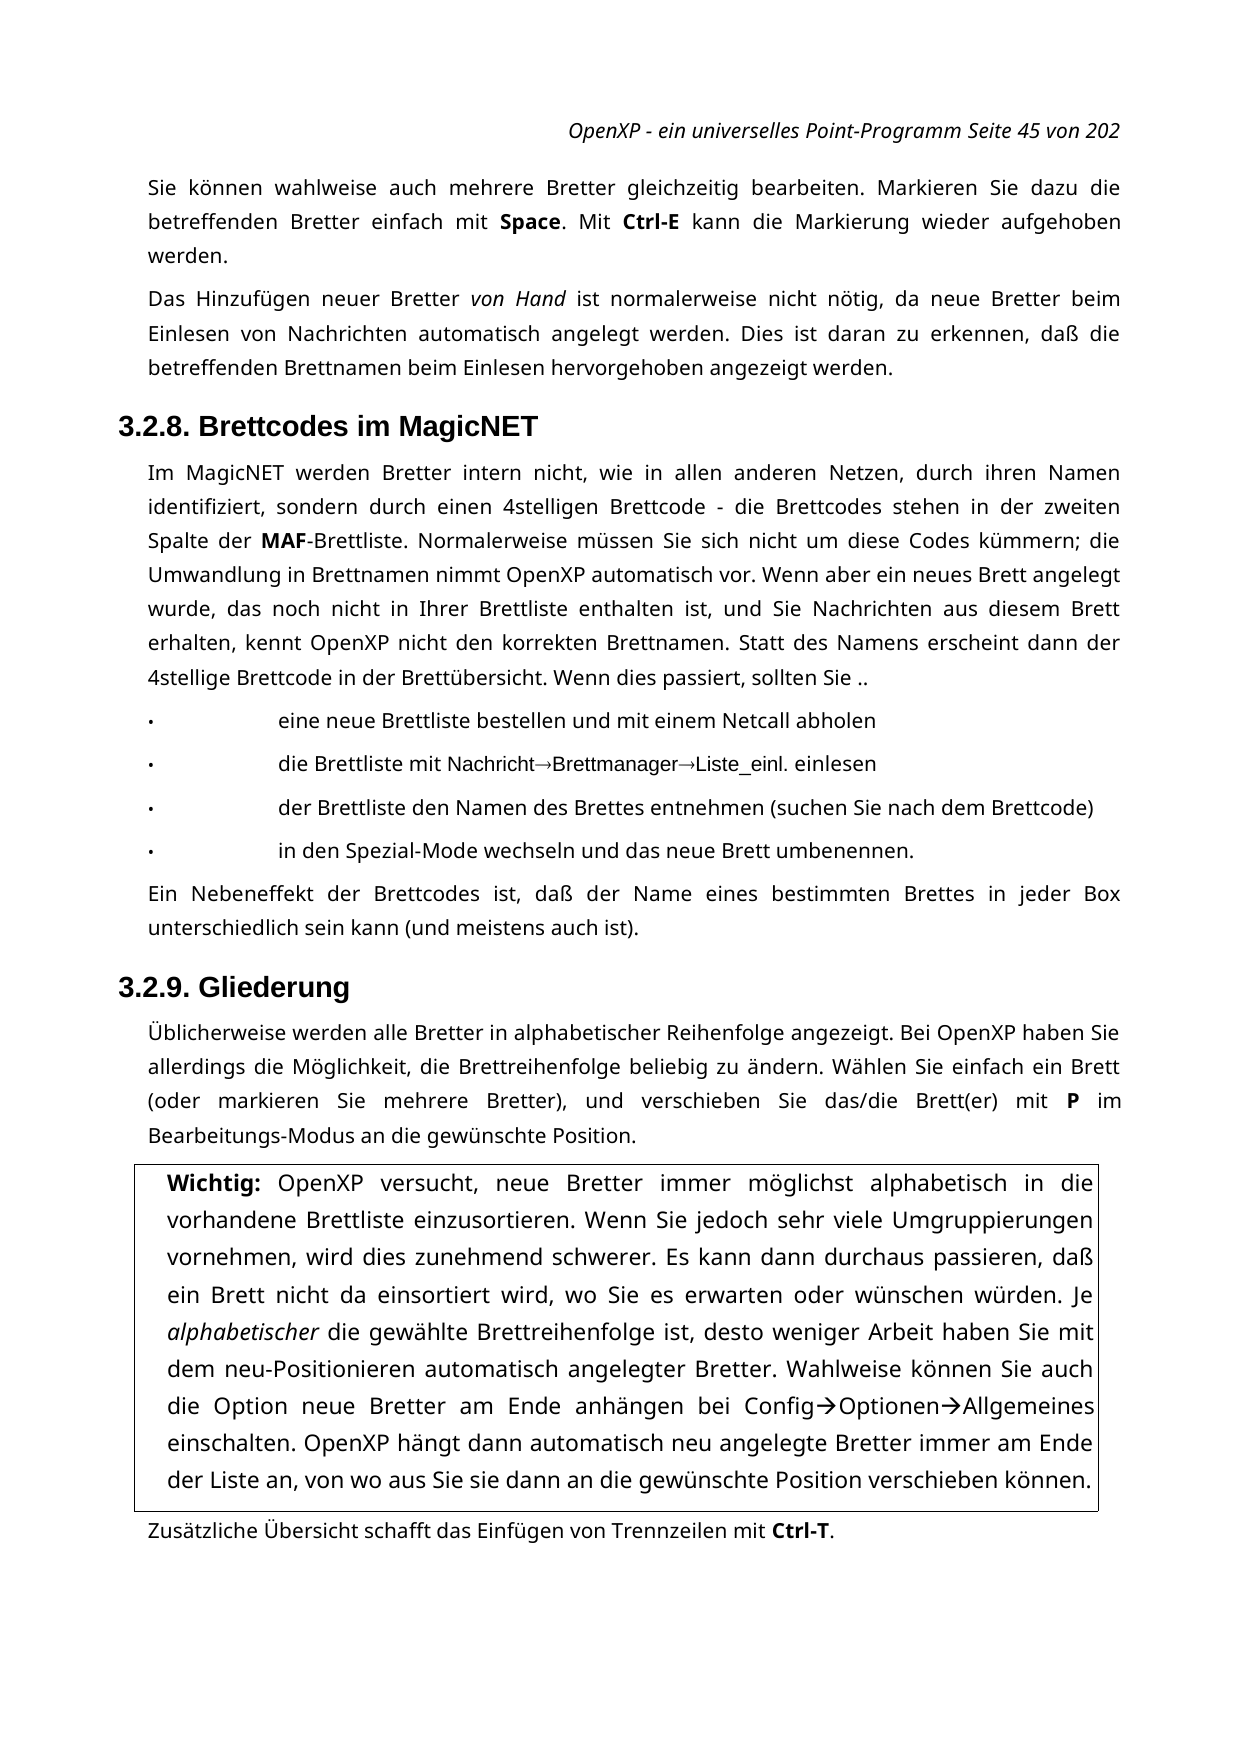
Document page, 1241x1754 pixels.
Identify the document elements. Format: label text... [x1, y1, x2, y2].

text Üblicherweise werden alle Bretter in alphabetischer Reihenfolge angezeigt. Bei OpenXP haben Sie allerdings die Möglichkeit, die Brettreihenfolge beliebig zu ändern. Wählen Sie einfach ein Brett (oder markieren Sie mehrere Bretter), und verschieben Sie das/die Brett(er) mit P im Bearbeitungs-Modus an die gewünschte Position. [148, 1018, 1122, 1149]
text • die Brettliste mit Nachricht®Brettmanager®Liste_einl. einlesen [148, 749, 1122, 778]
text • eine neue Brettliste bestellen und mit einem Netcall abholen [148, 706, 1122, 734]
text Zusätzliche Übersicht schafft das Einfügen von Trennzeilen mit Ctrl-T. [135, 1164, 1122, 1545]
text Im MagicNET werden Bretter intern nicht, wie in allen anderen Netzen, durch ihren Namen identifiziert, sondern durch einen 4stelligen Brettcode - die Brettcodes stehen in der zweiten Spalte der MAF-Brettliste. Normalerweise müssen Sie sich nicht um diese Codes kümmern; die Umwandlung in Brettnamen nimmt OpenXP automatisch vor. Wenn aber ein neues Brett angelegt wurde, das noch nicht in Ihrer Brettliste enthalten ist, und Sie Nachrichten aus diesem Brett erhalten, kennt OpenXP nicht den korrekten Brettnamen. Statt des Namens erscheint dann der 4stellige Brettcode in der Brettübersicht. Wenn dies passiert, sollten Sie .. [148, 457, 1122, 691]
text • der Brettliste den Namen des Brettes entnehmen (suchen Sie nach dem Brettcode) [148, 792, 1122, 821]
text • in den Spezial-Mode wechseln und das neue Brett umbenennen. [148, 836, 1122, 864]
text Das Hinzufügen neuer Bretter von Hand ist normalerweise nicht nötig, da neue Bretter beim Einlesen von Nachrichten automatisch angelegt werden. Dies ist daran zu erkennen, daß die betreffenden Brettnamen beim Einlesen hervorgehoben angezeigt werden. [148, 284, 1122, 381]
text Sie können wahlweise auch mehrere Bretter gleichzeitig bearbeiten. Markieren Sie dazu die betreffenden Bretter einfach mit Space. Mit Ctrl-E kann die Markierung wieder aufgehoben werden. [148, 173, 1122, 269]
text Ein Nebeneffekt der Brettcodes ist, daß der Name eines bestimmten Brettes in jeder Box unterschiedlich sein kann (und meistens auch ist). [148, 879, 1122, 942]
text Wichtig: OpenXP versucht, neue Bretter immer möglichst alphabetisch in die vorhandene Brettliste einzusortieren. Wenn Sie jedoch sehr viele Umgruppierungen vornehmen, wird dies zunehmend schwerer. Es kann dann durchaus passieren, daß ein Brett nicht da einsortiert wird, wo Sie es erwarten oder wünschen würden. Je alphabetischer die gewählte Brettreihenfolge ist, desto weniger Arbeit haben Sie mit dem neu-Positionieren automatisch angelegter Bretter. Wahlweise können Sie auch die Option neue Bretter am Ende anhängen bei ConfigOptionenAllgemeines einschalten. OpenXP hängt dann automatisch neu angelegte Bretter immer am Ende der Liste an, von wo aus Sie sie dann an die gewünschte Position verschieben können. [167, 1167, 1095, 1496]
subtitle 3.2.9. Gliederung [118, 964, 1122, 1003]
subtitle 3.2.8. Brettcodes im MagicNET [118, 404, 1122, 443]
